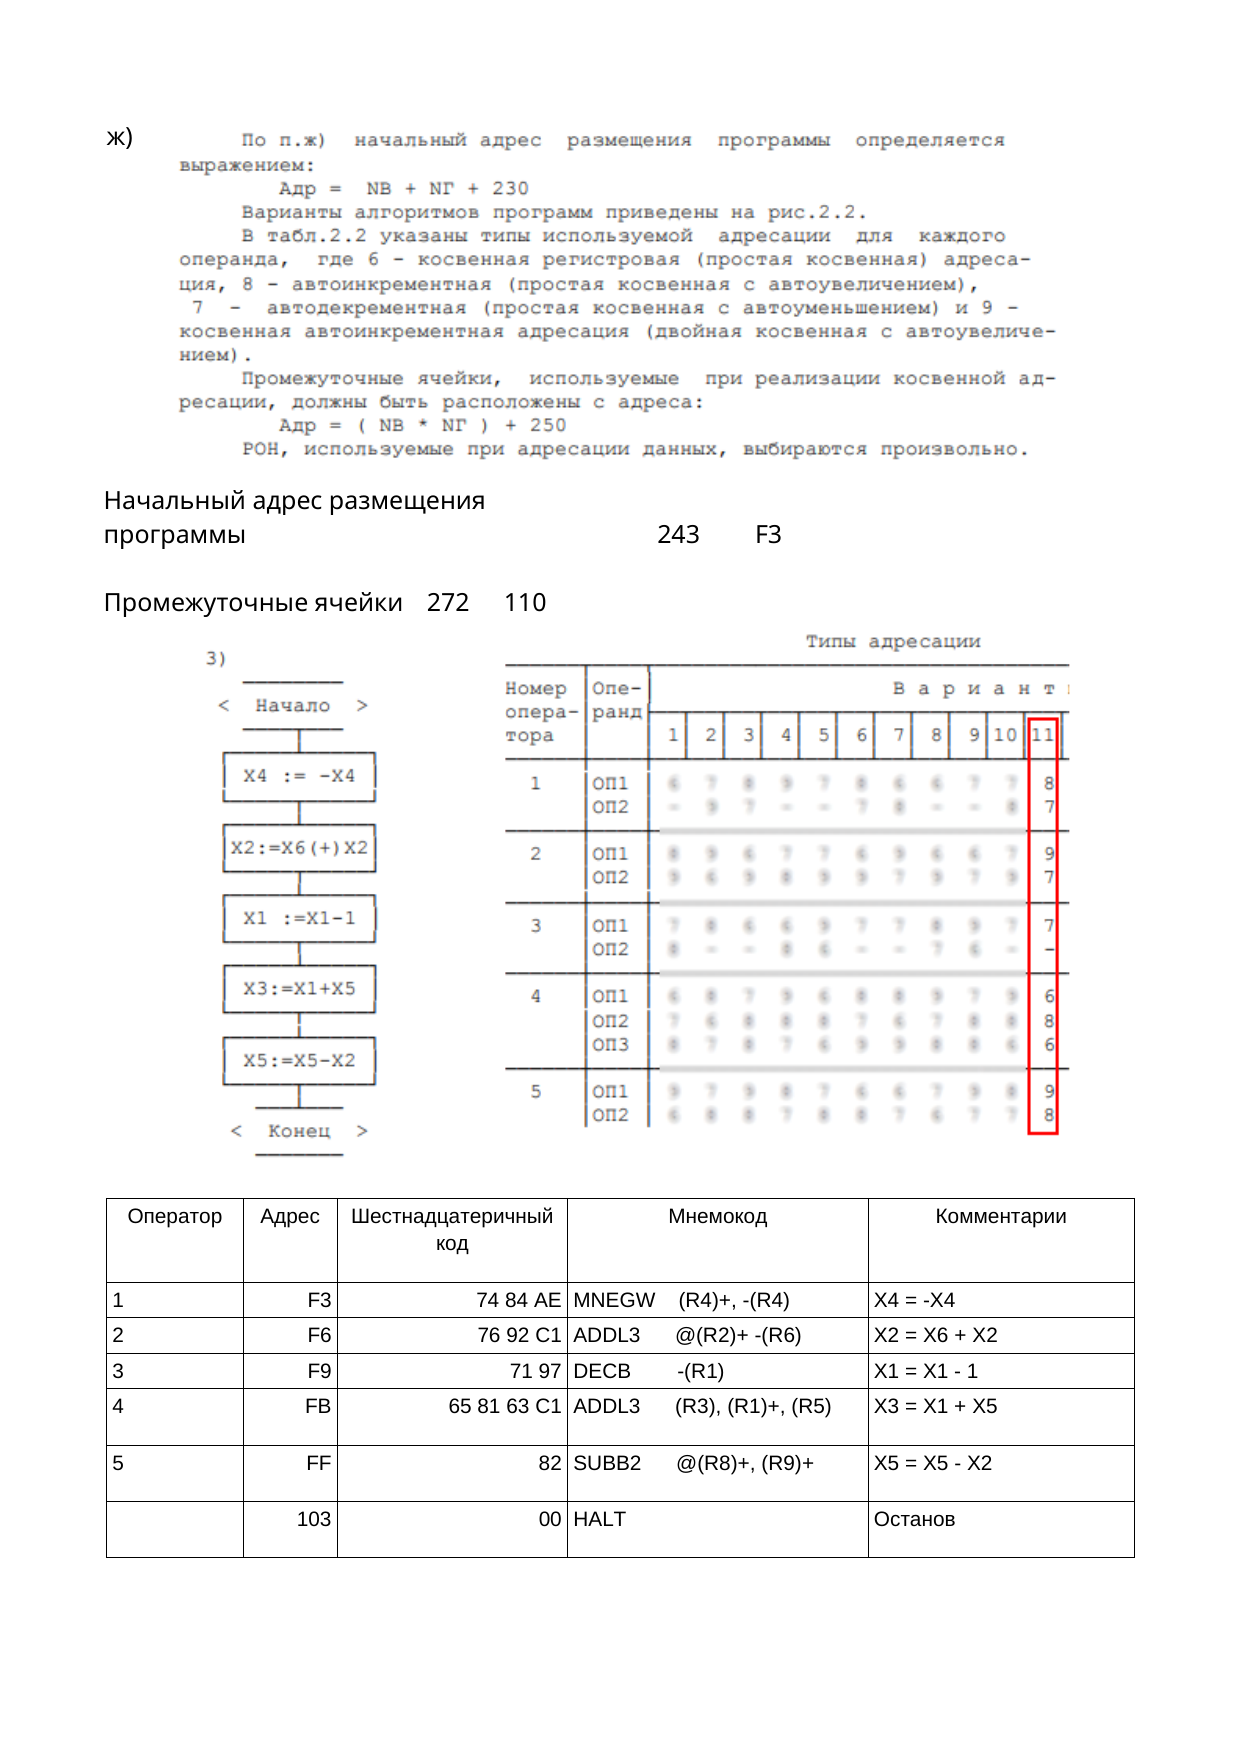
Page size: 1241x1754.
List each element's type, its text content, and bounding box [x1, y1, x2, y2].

table_cell SUBB2 @(R8)+, (R9)+ [568, 1446, 868, 1501]
table_cell 4 [107, 1389, 243, 1444]
table_cell 65 81 63 C1 [338, 1389, 567, 1444]
table_cell X3 = X1 + X5 [869, 1389, 1134, 1444]
picture [173, 124, 1067, 483]
table_cell 5 [107, 1446, 243, 1501]
table_cell MNEGW (R4)+, -(R4) [568, 1283, 868, 1317]
table_cell F6 [244, 1318, 337, 1353]
table_header 272 [408, 585, 472, 619]
table_cell HALT [568, 1502, 868, 1557]
table_cell X1 = X1 - 1 [869, 1354, 1134, 1388]
table_cell X5 = X5 - X2 [869, 1446, 1134, 1501]
table_cell 82 [338, 1446, 567, 1501]
table_cell 103 [244, 1502, 337, 1557]
table_header Оператор [107, 1199, 243, 1282]
table_cell 3 [107, 1354, 243, 1388]
table_cell 1 [107, 1283, 243, 1317]
table_cell DECB -(R1) [568, 1354, 868, 1388]
table_header Адрес [244, 1199, 337, 1282]
table_cell FF [244, 1446, 337, 1501]
table_header Мнемокод [568, 1199, 868, 1282]
text ж) [106, 118, 1134, 152]
table_cell 76 92 C1 [338, 1318, 567, 1353]
table_header Начальный адрес размещения программы [100, 483, 626, 551]
table_cell X4 = -X4 [869, 1283, 1134, 1317]
table_cell Останов [869, 1502, 1134, 1557]
table_header Промежуточные ячейки [100, 585, 407, 619]
table_cell F9 [244, 1354, 337, 1388]
table_cell 00 [338, 1502, 567, 1557]
table_cell ADDL3 (R3), (R1)+, (R5) [568, 1389, 868, 1444]
table_cell ADDL3 @(R2)+ -(R6) [568, 1318, 868, 1353]
table_cell 71 97 [338, 1354, 567, 1388]
table_header Комментарии [869, 1199, 1134, 1282]
table_cell [107, 1502, 243, 1557]
table_cell 2 [107, 1318, 243, 1353]
table_header F3 [703, 483, 785, 551]
picture [505, 627, 1070, 1140]
table_cell 74 84 AE [338, 1283, 567, 1317]
table_cell X2 = X6 + X2 [869, 1318, 1134, 1353]
table_header 243 [626, 483, 703, 551]
table_header Шестнадцатеричный код [338, 1199, 567, 1282]
table_cell F3 [244, 1283, 337, 1317]
table_header 110 [473, 585, 549, 619]
picture [199, 627, 404, 1184]
table_cell FB [244, 1389, 337, 1444]
